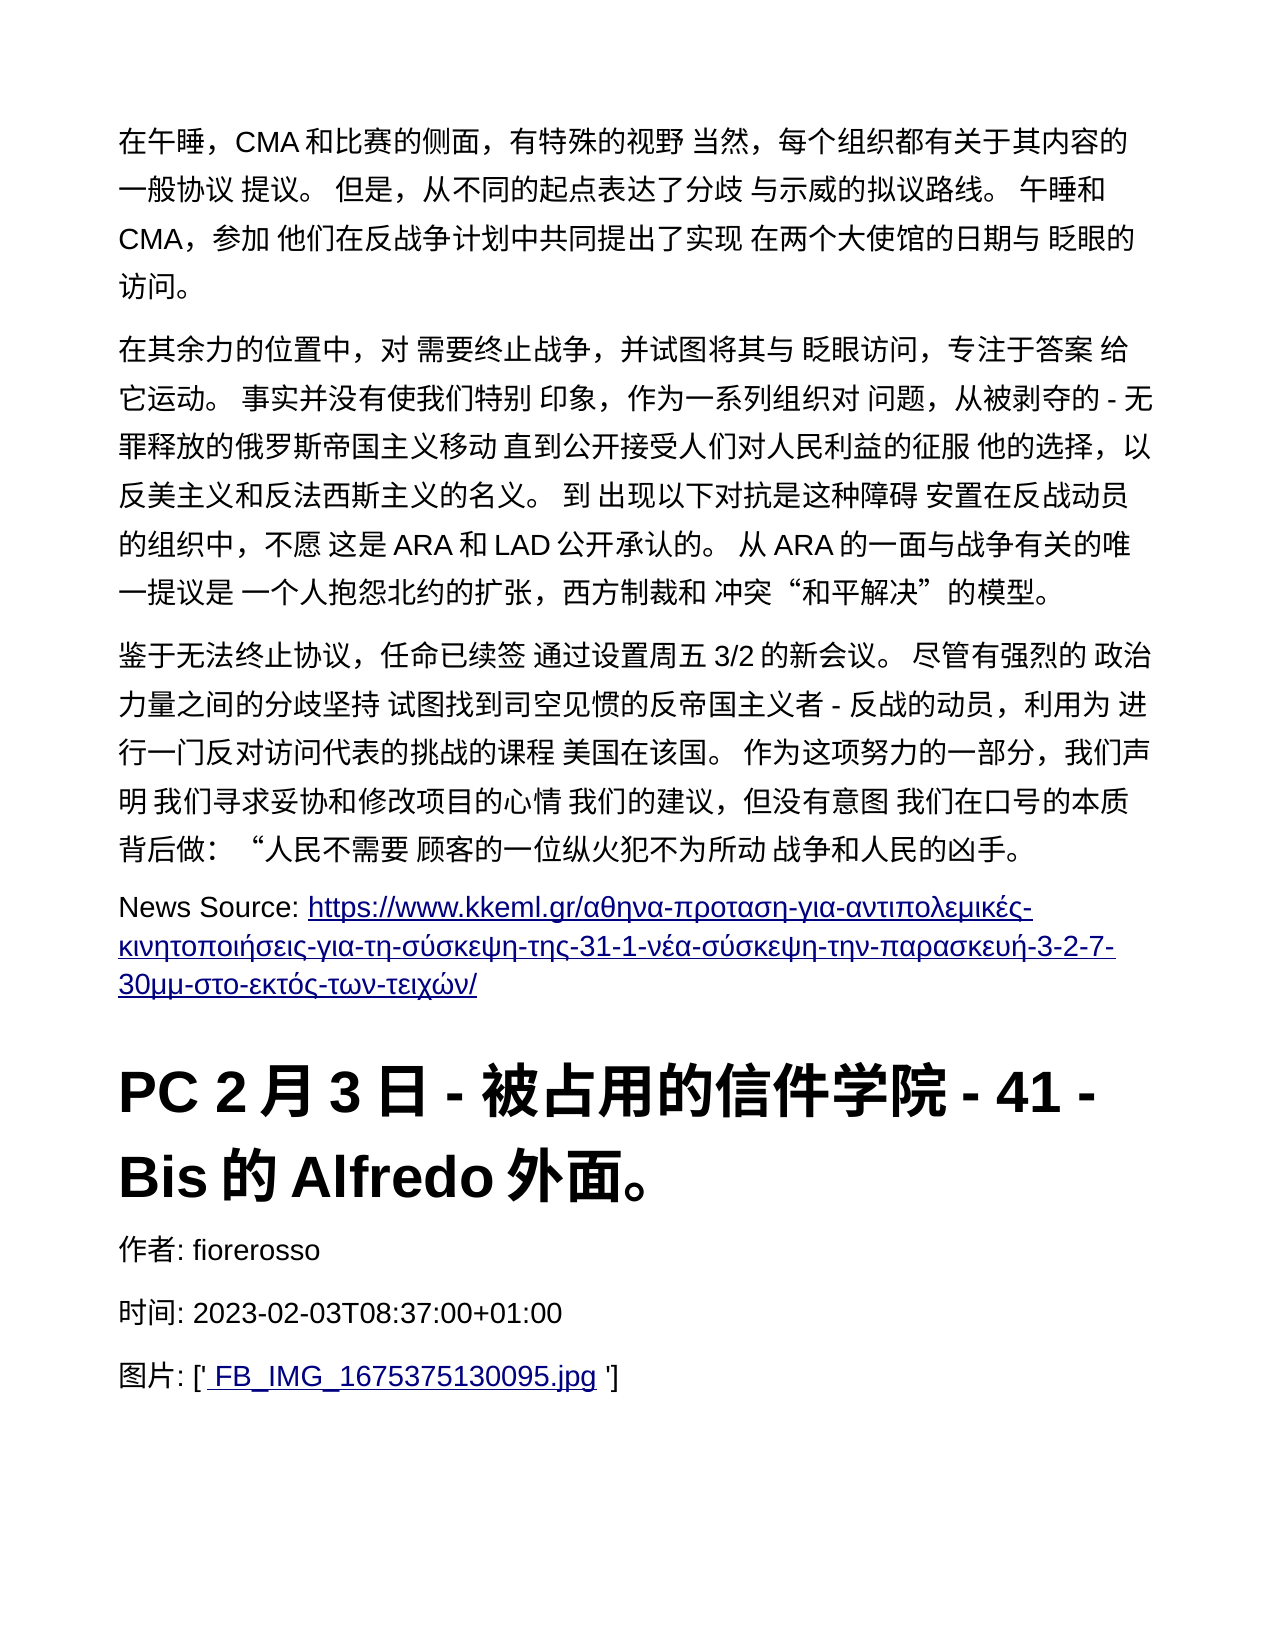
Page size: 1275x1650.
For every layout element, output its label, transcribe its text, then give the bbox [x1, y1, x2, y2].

text 作者: fiorerosso [118, 1227, 1157, 1269]
text 鉴于无法终止协议，任命已续签 通过设置周五3/2的新会议。 尽管有强烈的 政治力量之间的分歧坚持 试图找到司空见惯的反帝国主义者 - 反战的动员，利用为 进行一门反对访问代表的挑战的课程 美国在该国。 作为这项努力的一部分，我们声明 我们寻求妥协和修改项目的心情 我们的建议，但没有意图 我们在口号的本质背后做：“人民不需要 顾客的一位纵火犯不为所动 战争和人民的凶手。 [118, 633, 1157, 869]
text 在午睡，CMA和比赛的侧面，有特殊的视野 当然，每个组织都有关于其内容的一般协议 提议。 但是，从不同的起点表达了分歧 与示威的拟议路线。 午睡和CMA，参加 他们在反战争计划中共同提出了实现 在两个大使馆的日期与 眨眼的访问。 [118, 118, 1157, 306]
subtitle PC 2月3日 - 被占用的信件学院 - 41 -Bis的Alfredo外面。 [118, 1045, 1157, 1214]
text 图片: [' FB_IMG_1675375130095.jpg '] [118, 1353, 1157, 1395]
text News Source: https://www.kkeml.gr/αθηνα-προταση-για-αντιπολεμικές-κινητοποιήσεις-για-τη-σύσκεψη-της-31-1-νέα-σύσκεψη-την-παρασκευή-3-2-7-30μμ-στο-εκτός-των-τειχών/ [118, 890, 1157, 1001]
text 时间: 2023-02-03T08:37:00+01:00 [118, 1290, 1157, 1332]
text 在其余力的位置中，对 需要终止战争，并试图将其与 眨眼访问，专注于答案 给它运动。 事实并没有使我们特别 印象，作为一系列组织对 问题，从被剥夺的 - 无罪释放的俄罗斯帝国主义移动 直到公开接受人们对人民利益的征服 他的选择，以反美主义和反法西斯主义的名义。 到 出现以下对抗是这种障碍 安置在反战动员的组织中，不愿 这是ARA和LAD公开承认的。 从 ARA的一面与战争有关的唯一提议是 一个人抱怨北约的扩张，西方制裁和 冲突“和平解决”的模型。 [118, 327, 1157, 612]
